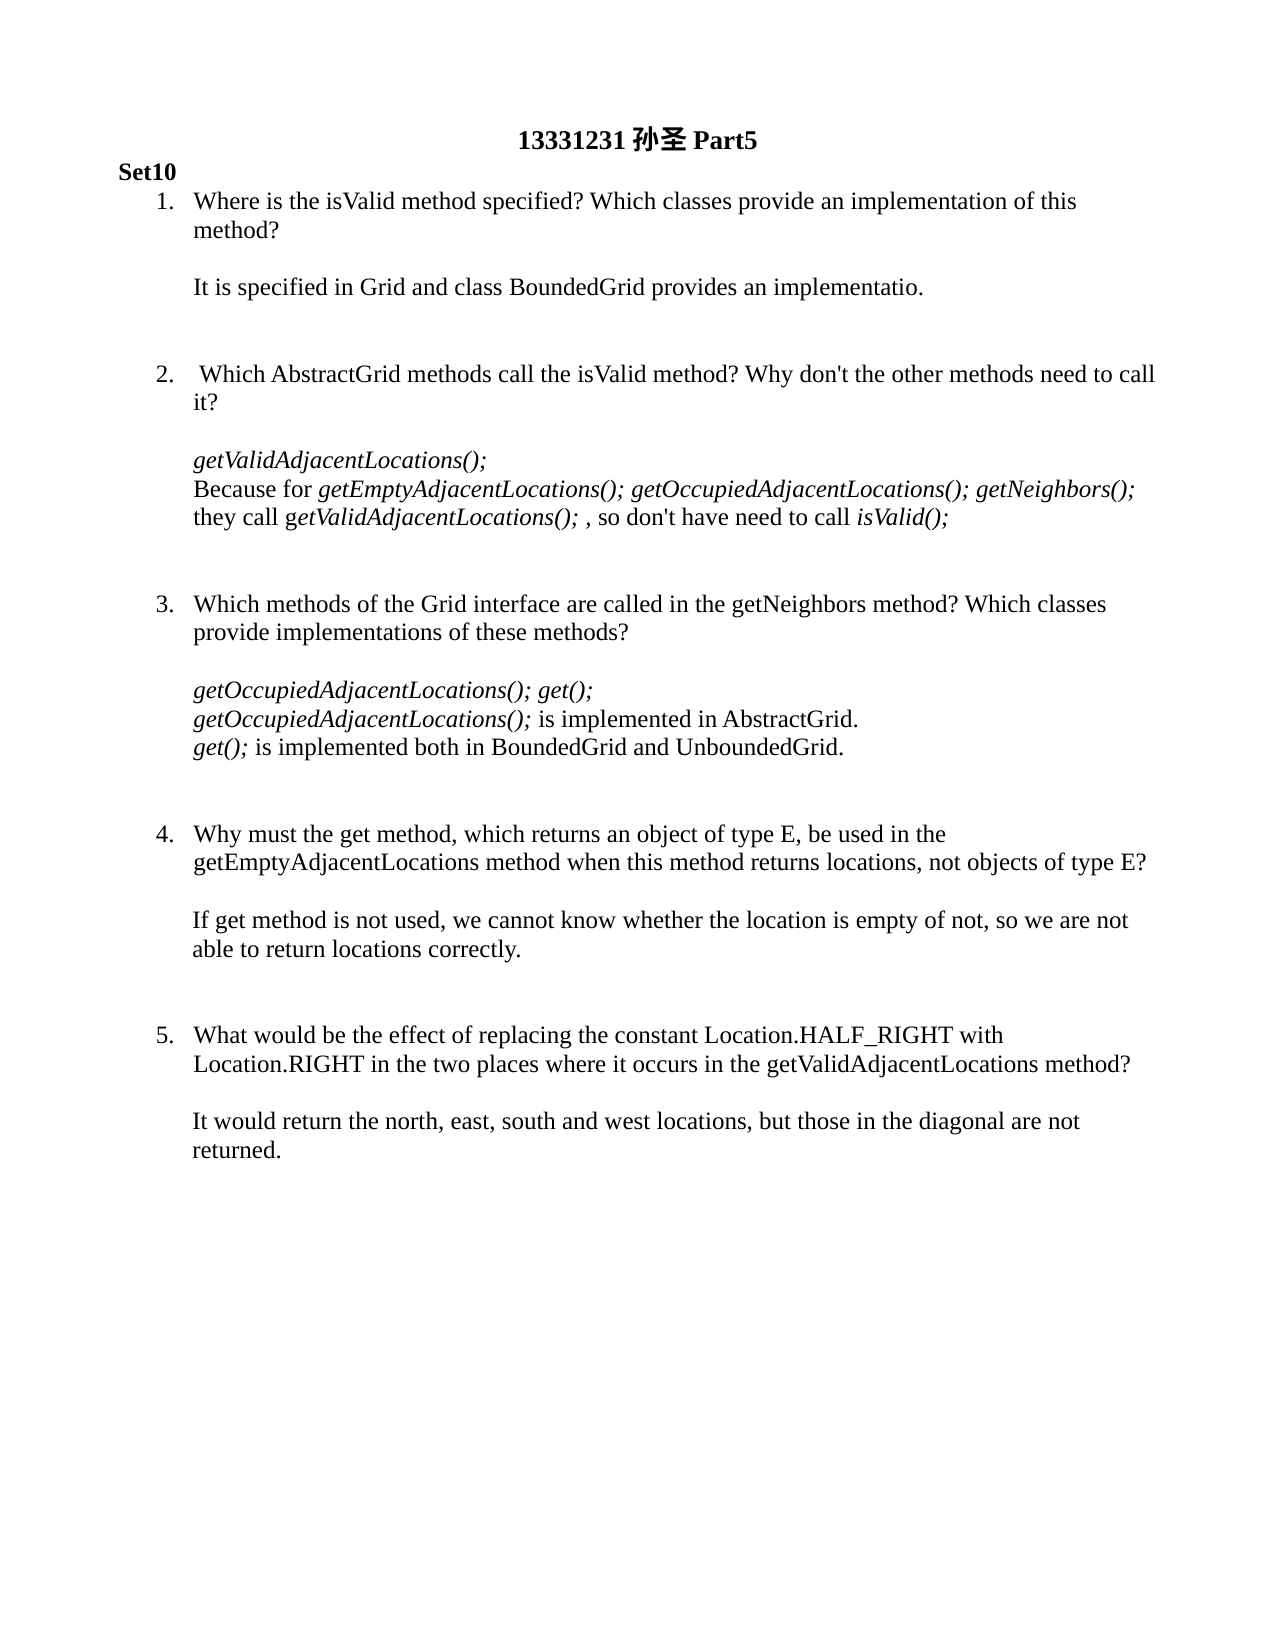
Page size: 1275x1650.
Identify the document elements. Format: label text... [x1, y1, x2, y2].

list Where is the isValid method specified? Which classes provide an implementation of this method? [156, 186, 1157, 244]
list Why must the get method, which returns an object of type E, be used in the getEmptyAdjacentLocations method when this method returns locations, not objects of type E? [156, 819, 1157, 876]
text Set10 [118, 157, 1157, 186]
list getOccupiedAdjacentLocations(); is implemented in AbstractGrid. [156, 704, 1157, 732]
list getValidAdjacentLocations(); [156, 445, 1157, 474]
list Which methods of the Grid interface are called in the getNeighbors method? Which classes provide implementations of these methods? [156, 589, 1157, 646]
list It is specified in Grid and class BoundedGrid provides an implementatio. [156, 272, 1157, 330]
list What would be the effect of replacing the constant Location.HALF_RIGHT with Location.RIGHT in the two places where it occurs in the getValidAdjacentLocations method? [156, 1020, 1157, 1077]
list getOccupiedAdjacentLocations(); get(); [156, 675, 1157, 704]
list Because for getEmptyAdjacentLocations(); getOccupiedAdjacentLocations(); getNeighbors(); [156, 474, 1157, 502]
text If get method is not used, we cannot know whether the location is empty of not, so we are not able to return locations correctly. [118, 905, 1157, 962]
list get(); is implemented both in BoundedGrid and UnboundedGrid. [156, 732, 1157, 790]
list Which AbstractGrid methods call the isValid method? Why don't the other methods need to call it? [156, 359, 1157, 416]
text 13331231 孙圣 Part5 [118, 118, 1157, 157]
list they call getValidAdjacentLocations(); , so don't have need to call isValid(); [156, 502, 1157, 531]
text It would return the north, east, south and west locations, but those in the diagonal are not returned. [118, 1106, 1157, 1164]
